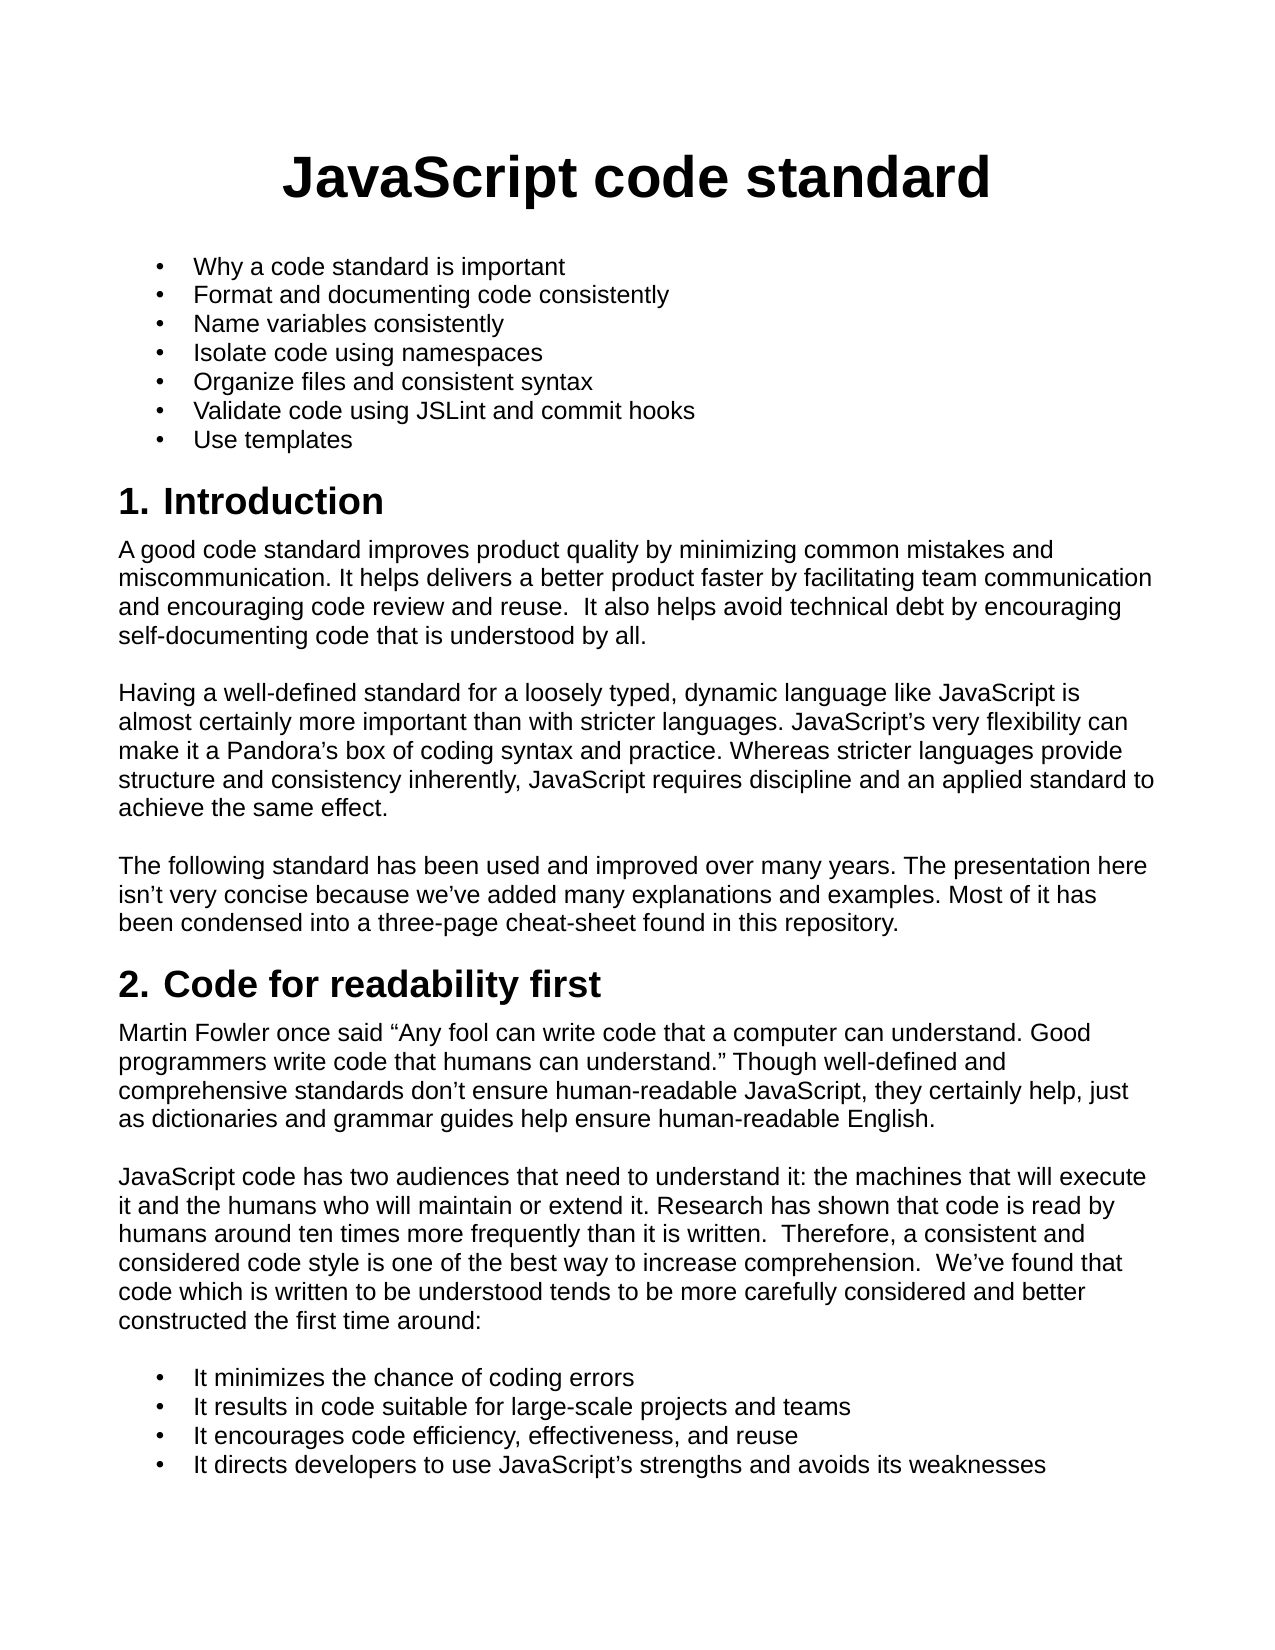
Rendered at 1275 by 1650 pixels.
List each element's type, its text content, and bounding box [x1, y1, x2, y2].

title JavaScript code standard [118, 143, 1157, 210]
list It encourages code efficiency, effectiveness, and reuse [156, 1421, 1157, 1450]
text JavaScript code has two audiences that need to understand it: the machines that will execute it and the humans who will maintain or extend it. Research has shown that code is read by humans around ten times more frequently than it is written. Therefore, a consistent and considered code style is one of the best way to increase comprehension. We’ve found that code which is written to be understood tends to be more carefully considered and better constructed the first time around: [118, 1162, 1157, 1334]
text Martin Fowler once said “Any fool can write code that a computer can understand. Good programmers write code that humans can understand.” Though well-defined and comprehensive standards don’t ensure human-readable JavaScript, they certainly help, just as dictionaries and grammar guides help ensure human-readable English. [118, 1018, 1157, 1133]
list Name variables consistently [156, 309, 1157, 338]
list Validate code using JSLint and commit hooks [156, 396, 1157, 424]
text Having a well-defined standard for a loosely typed, dynamic language like JavaScript is almost certainly more important than with stricter languages. JavaScript’s very flexibility can make it a Pandora’s box of coding syntax and practice. Whereas stricter languages provide structure and consistency inherently, JavaScript requires discipline and an applied standard to achieve the same effect. [118, 678, 1157, 822]
list Organize files and consistent syntax [156, 367, 1157, 396]
subtitle Code for readability first [118, 962, 1157, 1006]
subtitle Introduction [118, 478, 1157, 522]
list Isolate code using namespaces [156, 338, 1157, 367]
list It minimizes the chance of coding errors [156, 1363, 1157, 1392]
list It directs developers to use JavaScript’s strengths and avoids its weaknesses [156, 1450, 1157, 1479]
list Format and documenting code consistently [156, 280, 1157, 309]
text The following standard has been used and improved over many years. The presentation here isn’t very concise because we’ve added many explanations and examples. Most of it has been condensed into a three-page cheat-sheet found in this repository. [118, 851, 1157, 937]
list Use templates [156, 424, 1157, 453]
list Why a code standard is important [156, 251, 1157, 280]
text A good code standard improves product quality by minimizing common mistakes and miscommunication. It helps delivers a better product faster by facilitating team communication and encouraging code review and reuse. It also helps avoid technical debt by encouraging self-documenting code that is understood by all. [118, 534, 1157, 649]
list It results in code suitable for large-scale projects and teams [156, 1392, 1157, 1421]
